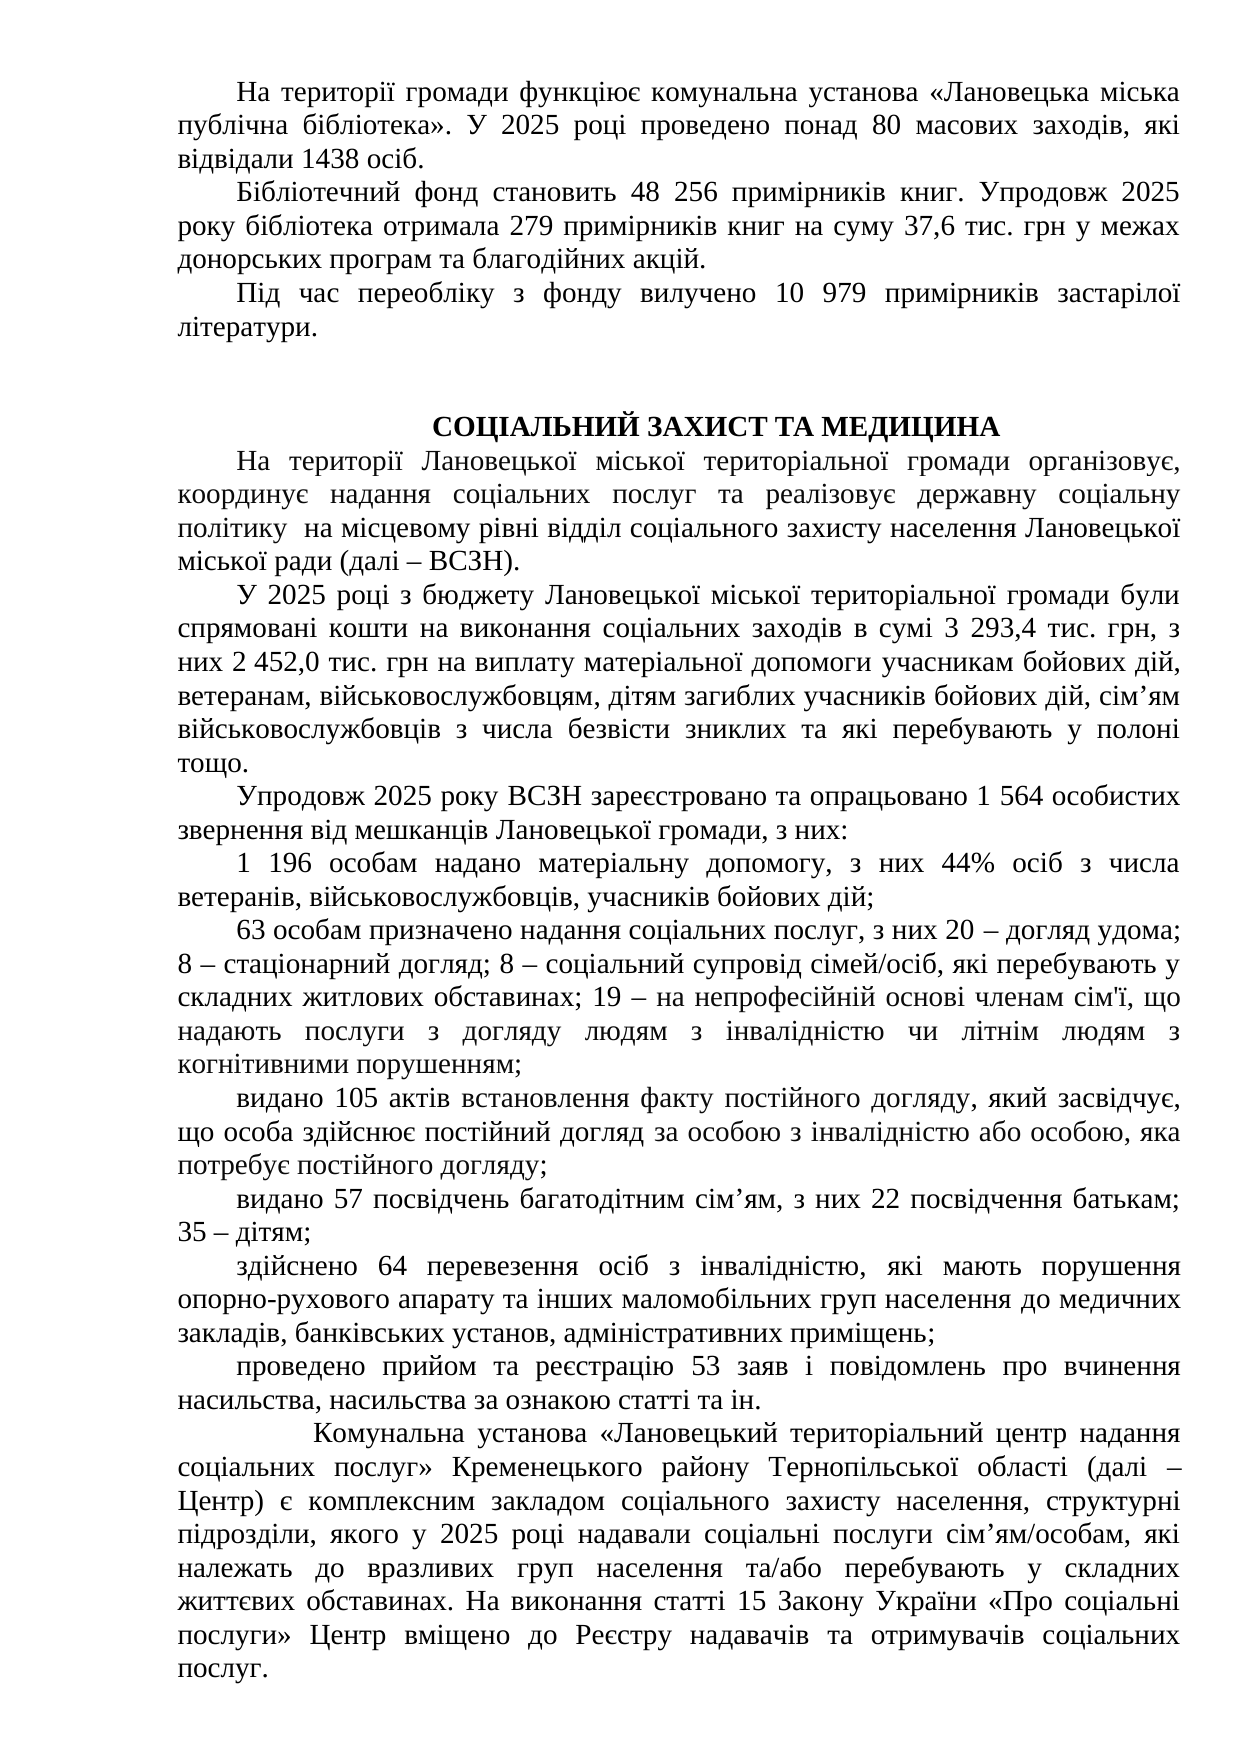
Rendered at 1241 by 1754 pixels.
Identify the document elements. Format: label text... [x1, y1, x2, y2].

text проведено прийом та реєстрацію 53 заяв і повідомлень про вчинення насильства, насильства за ознакою статті та ін. [177, 1348, 1181, 1416]
text видано 57 посвідчень багатодітним сім’ям, з них 22 посвідчення батькам; 35 – дітям; [177, 1181, 1181, 1248]
text 63 особам призначено надання соціальних послуг, з них 20 – догляд удома; 8 – стаціонарний догляд; 8 – соціальний супровід сімей/осіб, які перебувають у складних житлових обставинах; 19 – на непрофесійній основі членам сім'ї, що надають послуги з догляду людям з інвалідністю чи літнім людям з когнітивними порушенням; [177, 912, 1181, 1080]
text Комунальна установа «Лановецький територіальний центр надання соціальних послуг» Кременецького району Тернопільської області (далі – Центр) є комплексним закладом соціального захисту населення, структурні підрозділи, якого у 2025 році надавали соціальні послуги сім’ям/особам, які належать до вразливих груп населення та/або перебувають у складних життєвих обставинах. На виконання статті 15 Закону України «Про соціальні послуги» Центр вміщено до Реєстру надавачів та отримувачів соціальних послуг. [177, 1416, 1181, 1684]
text Бібліотечний фонд становить 48 256 примірників книг. Упродовж 2025 року бібліотека отримала 279 примірників книг на суму 37,6 тис. грн у межах донорських програм та благодійних акцій. [177, 174, 1181, 275]
text 1 196 особам надано матеріальну допомогу, з них 44% осіб з числа ветеранів, військовослужбовців, учасників бойових дій; [177, 845, 1181, 912]
text Під час переобліку з фонду вилучено 10 979 примірників застарілої літератури. [177, 275, 1181, 342]
text Упродовж 2025 року ВСЗН зареєстровано та опрацьовано 1 564 особистих звернення від мешканців Лановецької громади, з них: [177, 778, 1181, 845]
text видано 105 актів встановлення факту постійного догляду, який засвідчує, що особа здійснює постійний догляд за особою з інвалідністю або особою, яка потребує постійного догляду; [177, 1080, 1181, 1181]
text здійснено 64 перевезення осіб з інвалідністю, які мають порушення опорно-рухового апарату та інших маломобільних груп населення до медичних закладів, банківських установ, адміністративних приміщень; [177, 1248, 1181, 1348]
text У 2025 році з бюджету Лановецької міської територіальної громади були спрямовані кошти на виконання соціальних заходів в сумі 3 293,4 тис. грн, з них 2 452,0 тис. грн на виплату матеріальної допомоги учасникам бойових дій, ветеранам, військовослужбовцям, дітям загиблих учасників бойових дій, сім’ям військовослужбовців з числа безвісти зниклих та які перебувають у полоні тощо. [177, 577, 1181, 778]
text На території Лановецької міської територіальної громади організовує, координує надання соціальних послуг та реалізовує державну соціальну політику на місцевому рівні відділ соціального захисту населення Лановецької міської ради (далі – ВСЗН). [177, 443, 1181, 577]
text СОЦІАЛЬНИЙ ЗАХИСТ ТА МЕДИЦИНА [177, 409, 1181, 443]
text На території громади функціює комунальна установа «Лановецька міська публічна бібліотека». У 2025 році проведено понад 80 масових заходів, які відвідали 1438 осіб. [177, 74, 1181, 174]
